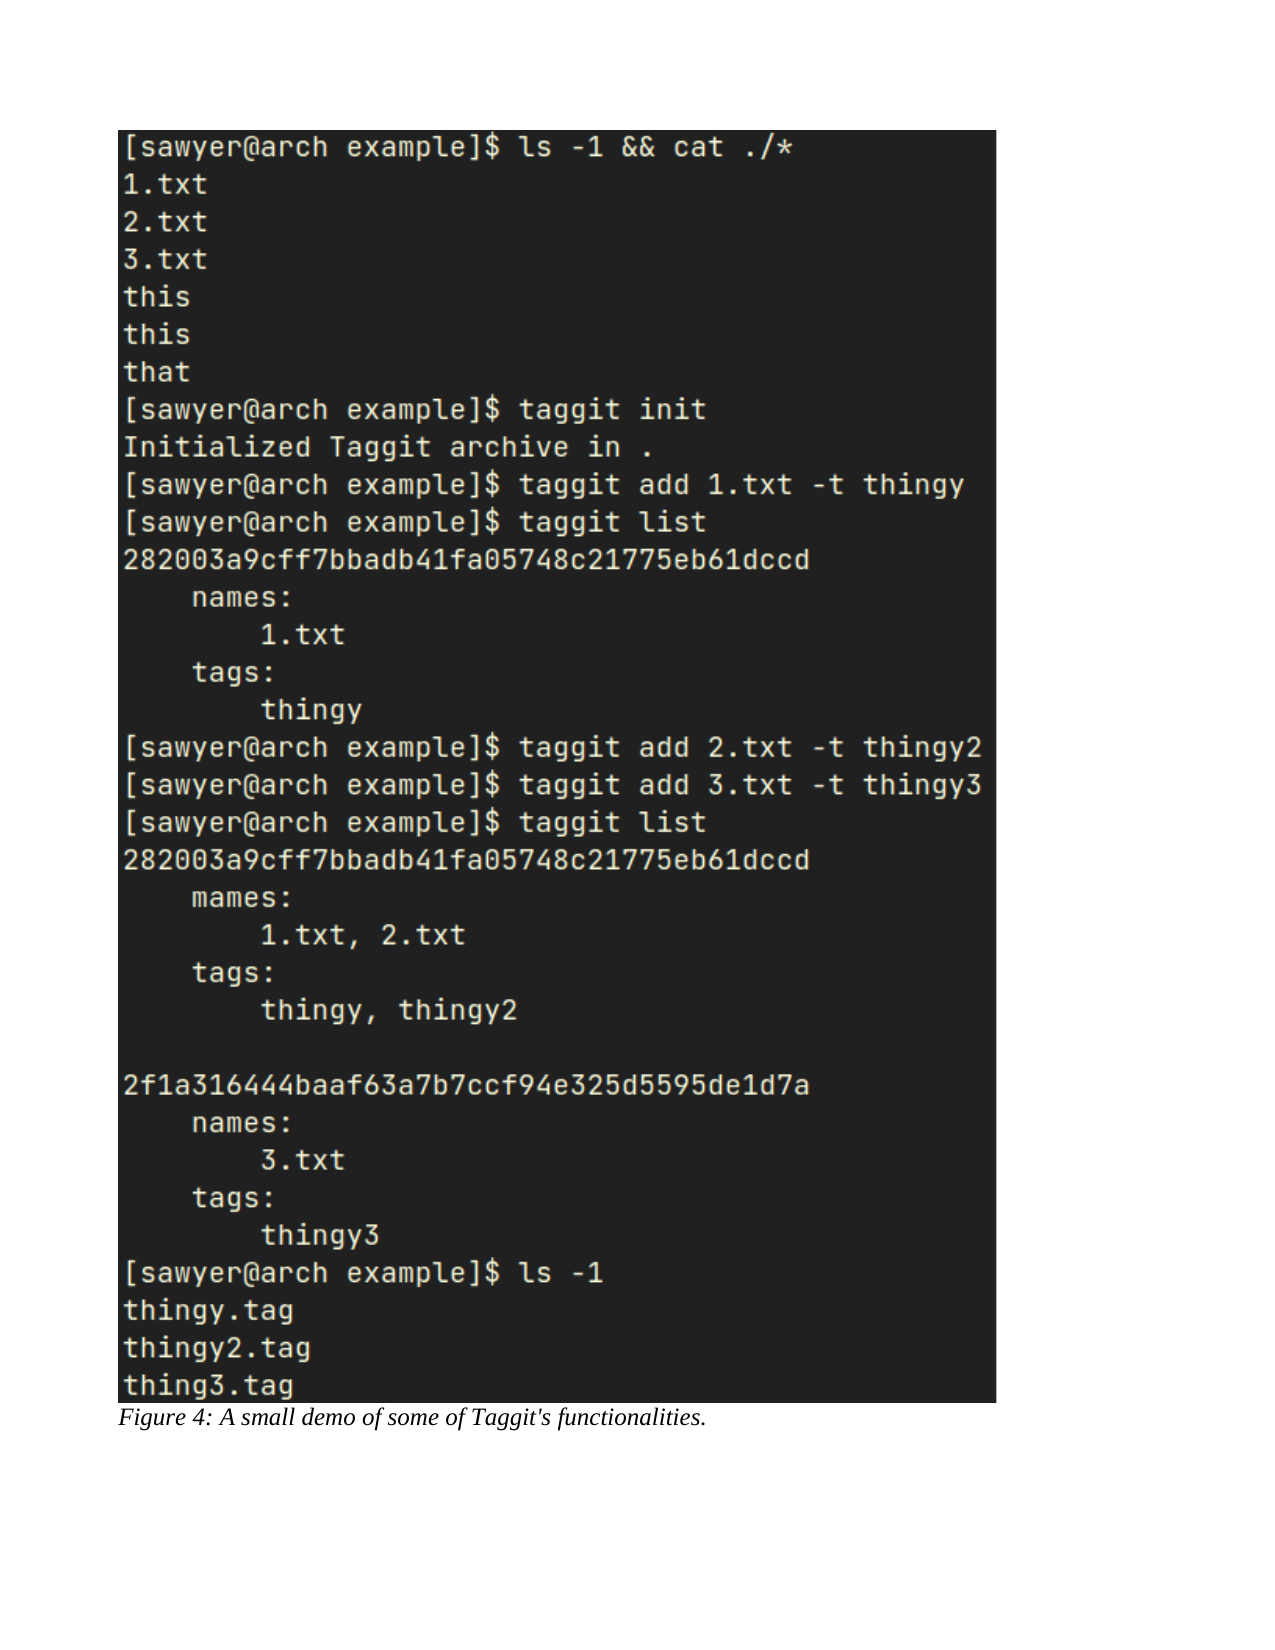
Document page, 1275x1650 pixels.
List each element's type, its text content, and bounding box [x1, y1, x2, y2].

picture [118, 130, 997, 1403]
text Figure 4: A small demo of some of Taggit's functionalities. [118, 1403, 996, 1431]
